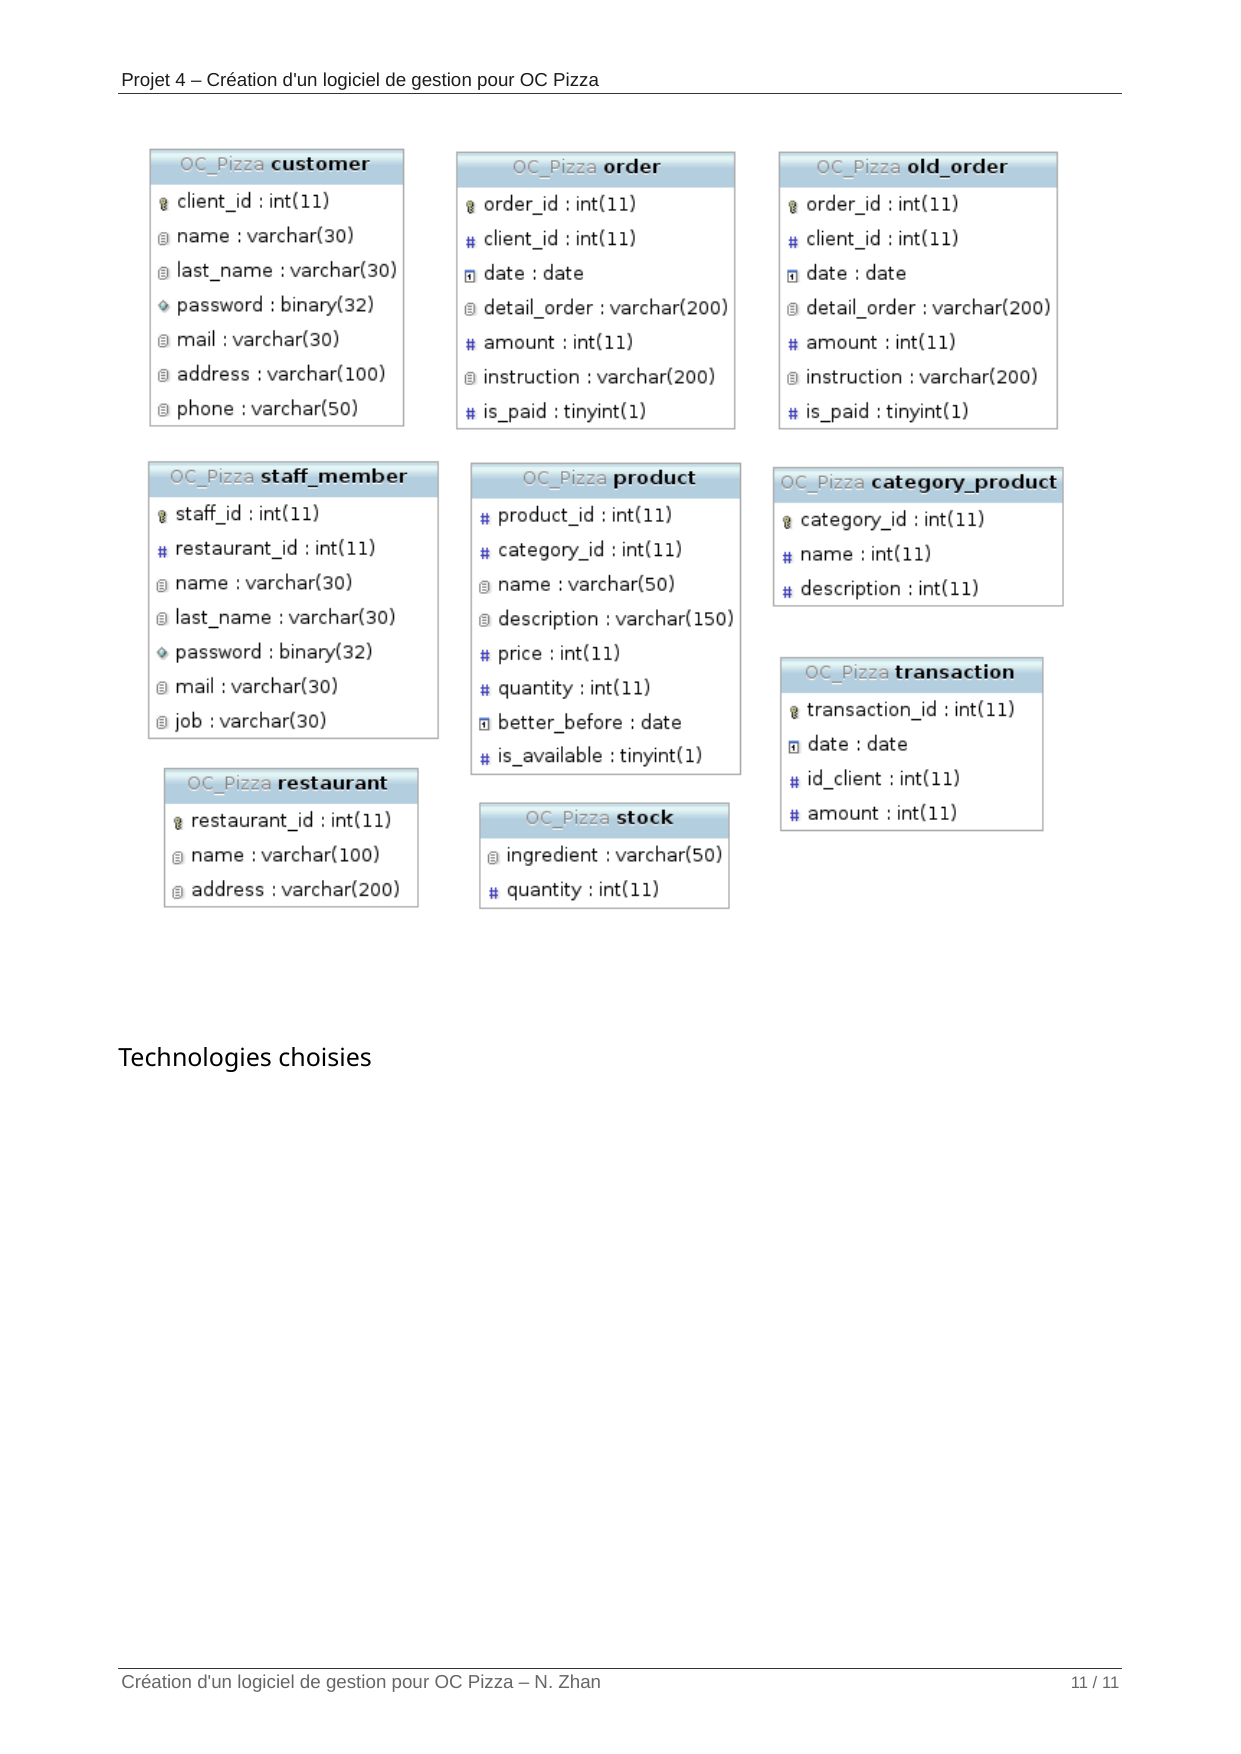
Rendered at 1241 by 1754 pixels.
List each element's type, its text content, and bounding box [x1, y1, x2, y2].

picture [118, 123, 1123, 938]
text Technologies choisies [118, 1040, 1122, 1074]
